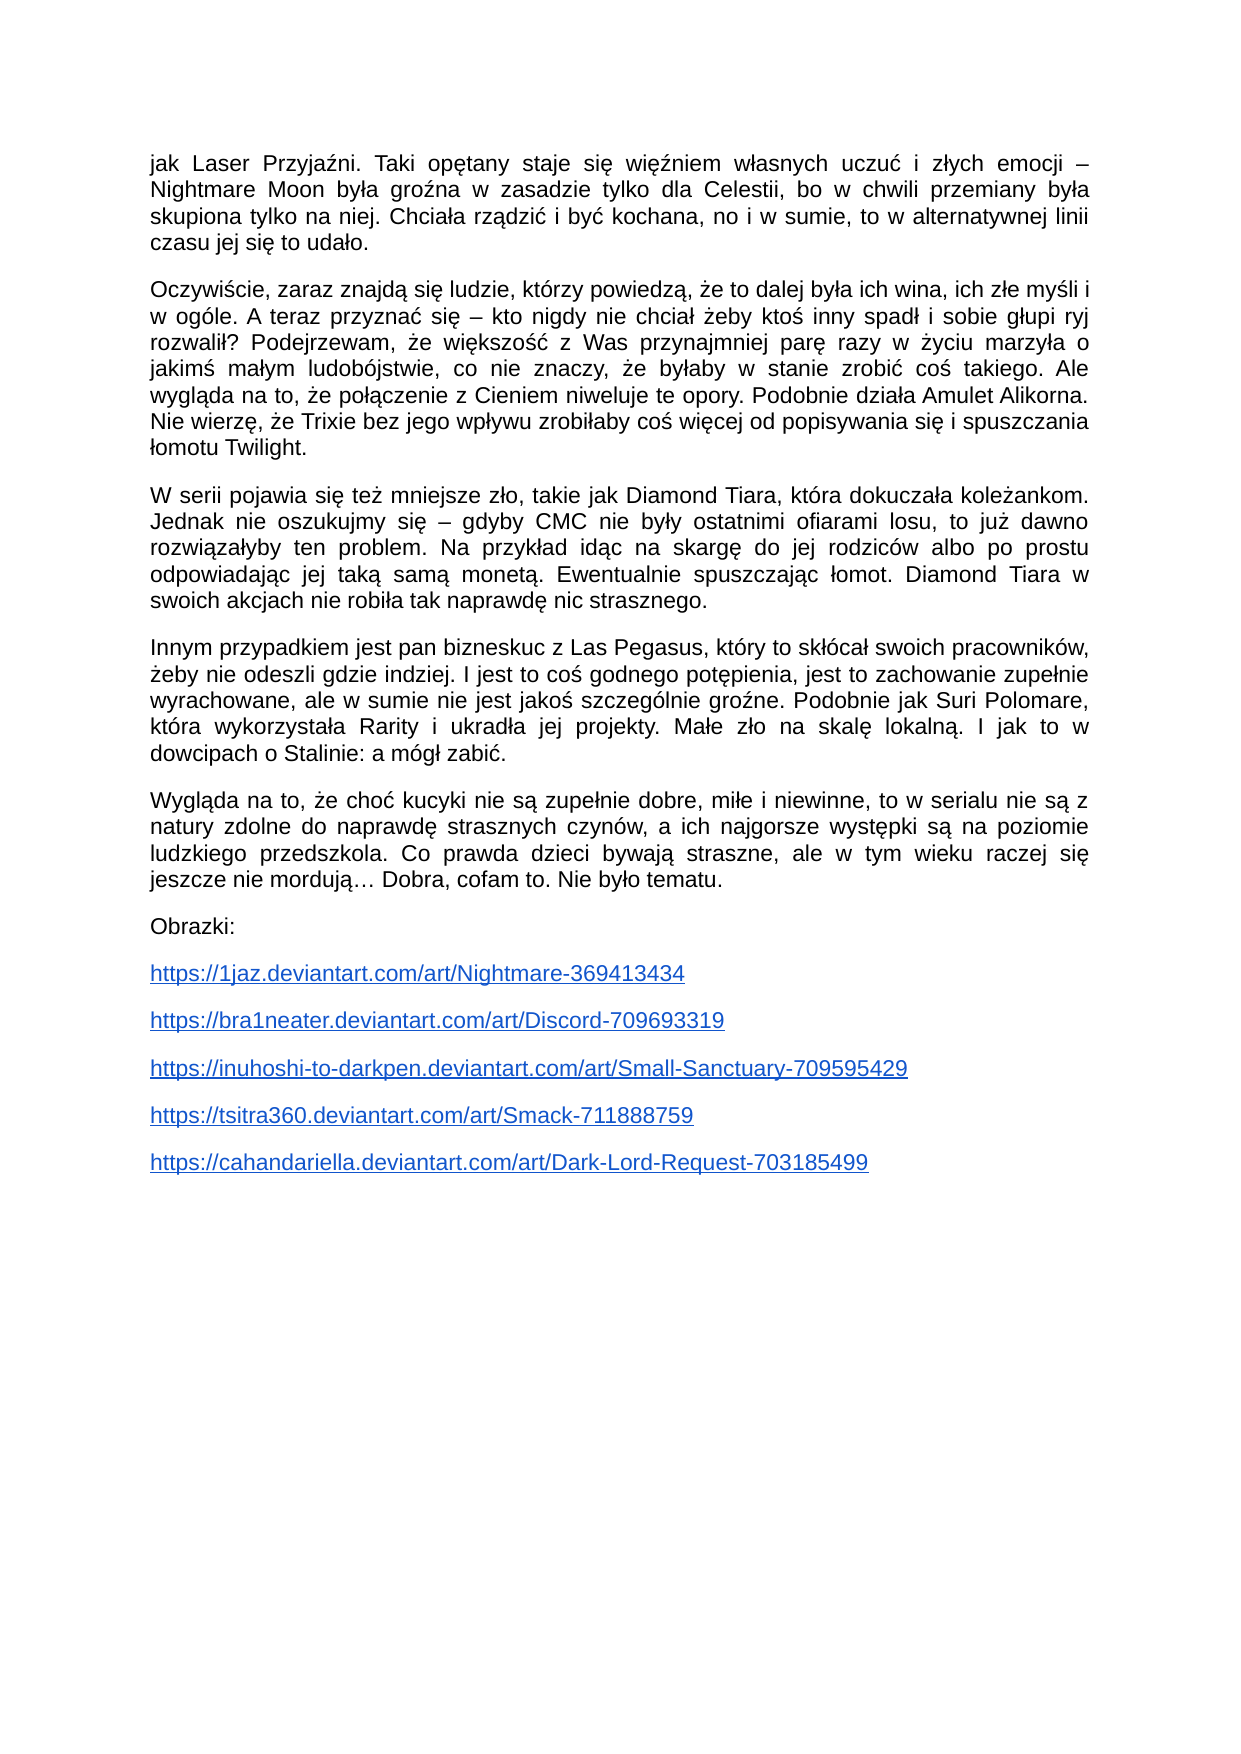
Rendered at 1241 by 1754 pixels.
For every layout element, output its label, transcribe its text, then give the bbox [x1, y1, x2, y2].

text https://1jaz.deviantart.com/art/Nightmare-369413434 [150, 960, 1090, 987]
text https://cahandariella.deviantart.com/art/Dark-Lord-Request-703185499 [150, 1149, 1090, 1175]
text jak Laser Przyjaźni. Taki opętany staje się więźniem własnych uczuć i złych emocji – Nightmare Moon była groźna w zasadzie tylko dla Celestii, bo w chwili przemiany była skupiona tylko na niej. Chciała rządzić i być kochana, no i w sumie, to w alternatywnej linii czasu jej się to udało. [150, 150, 1090, 255]
text https://bra1neater.deviantart.com/art/Discord-709693319 [150, 1007, 1090, 1034]
text https://inuhoshi-to-darkpen.deviantart.com/art/Small-Sanctuary-709595429 [150, 1054, 1090, 1081]
text Oczywiście, zaraz znajdą się ludzie, którzy powiedzą, że to dalej była ich wina, ich złe myśli i w ogóle. A teraz przyznać się – kto nigdy nie chciał żeby ktoś inny spadł i sobie głupi ryj rozwalił? Podejrzewam, że większość z Was przynajmniej parę razy w życiu marzyła o jakimś małym ludobójstwie, co nie znaczy, że byłaby w stanie zrobić coś takiego. Ale wygląda na to, że połączenie z Cieniem niweluje te opory. Podobnie działa Amulet Alikorna. Nie wierzę, że Trixie bez jego wpływu zrobiłaby coś więcej od popisywania się i spuszczania łomotu Twilight. [150, 276, 1090, 461]
text Innym przypadkiem jest pan bizneskuc z Las Pegasus, który to skłócał swoich pracowników, żeby nie odeszli gdzie indziej. I jest to coś godnego potępienia, jest to zachowanie zupełnie wyrachowane, ale w sumie nie jest jakoś szczególnie groźne. Podobnie jak Suri Polomare, która wykorzystała Rarity i ukradła jej projekty. Małe zło na skalę lokalną. I jak to w dowcipach o Stalinie: a mógł zabić. [150, 634, 1090, 766]
text Obrazki: [150, 913, 1090, 939]
text https://tsitra360.deviantart.com/art/Smack-711888759 [150, 1102, 1090, 1128]
text W serii pojawia się też mniejsze zło, takie jak Diamond Tiara, która dokuczała koleżankom. Jednak nie oszukujmy się – gdyby CMC nie były ostatnimi ofiarami losu, to już dawno rozwiązałyby ten problem. Na przykład idąc na skargę do jej rodziców albo po prostu odpowiadając jej taką samą monetą. Ewentualnie spuszczając łomot. Diamond Tiara w swoich akcjach nie robiła tak naprawdę nic strasznego. [150, 482, 1090, 613]
text Wygląda na to, że choć kucyki nie są zupełnie dobre, miłe i niewinne, to w serialu nie są z natury zdolne do naprawdę strasznych czynów, a ich najgorsze występki są na poziomie ludzkiego przedszkola. Co prawda dzieci bywają straszne, ale w tym wieku raczej się jeszcze nie mordują… Dobra, cofam to. Nie było tematu. [150, 787, 1090, 892]
